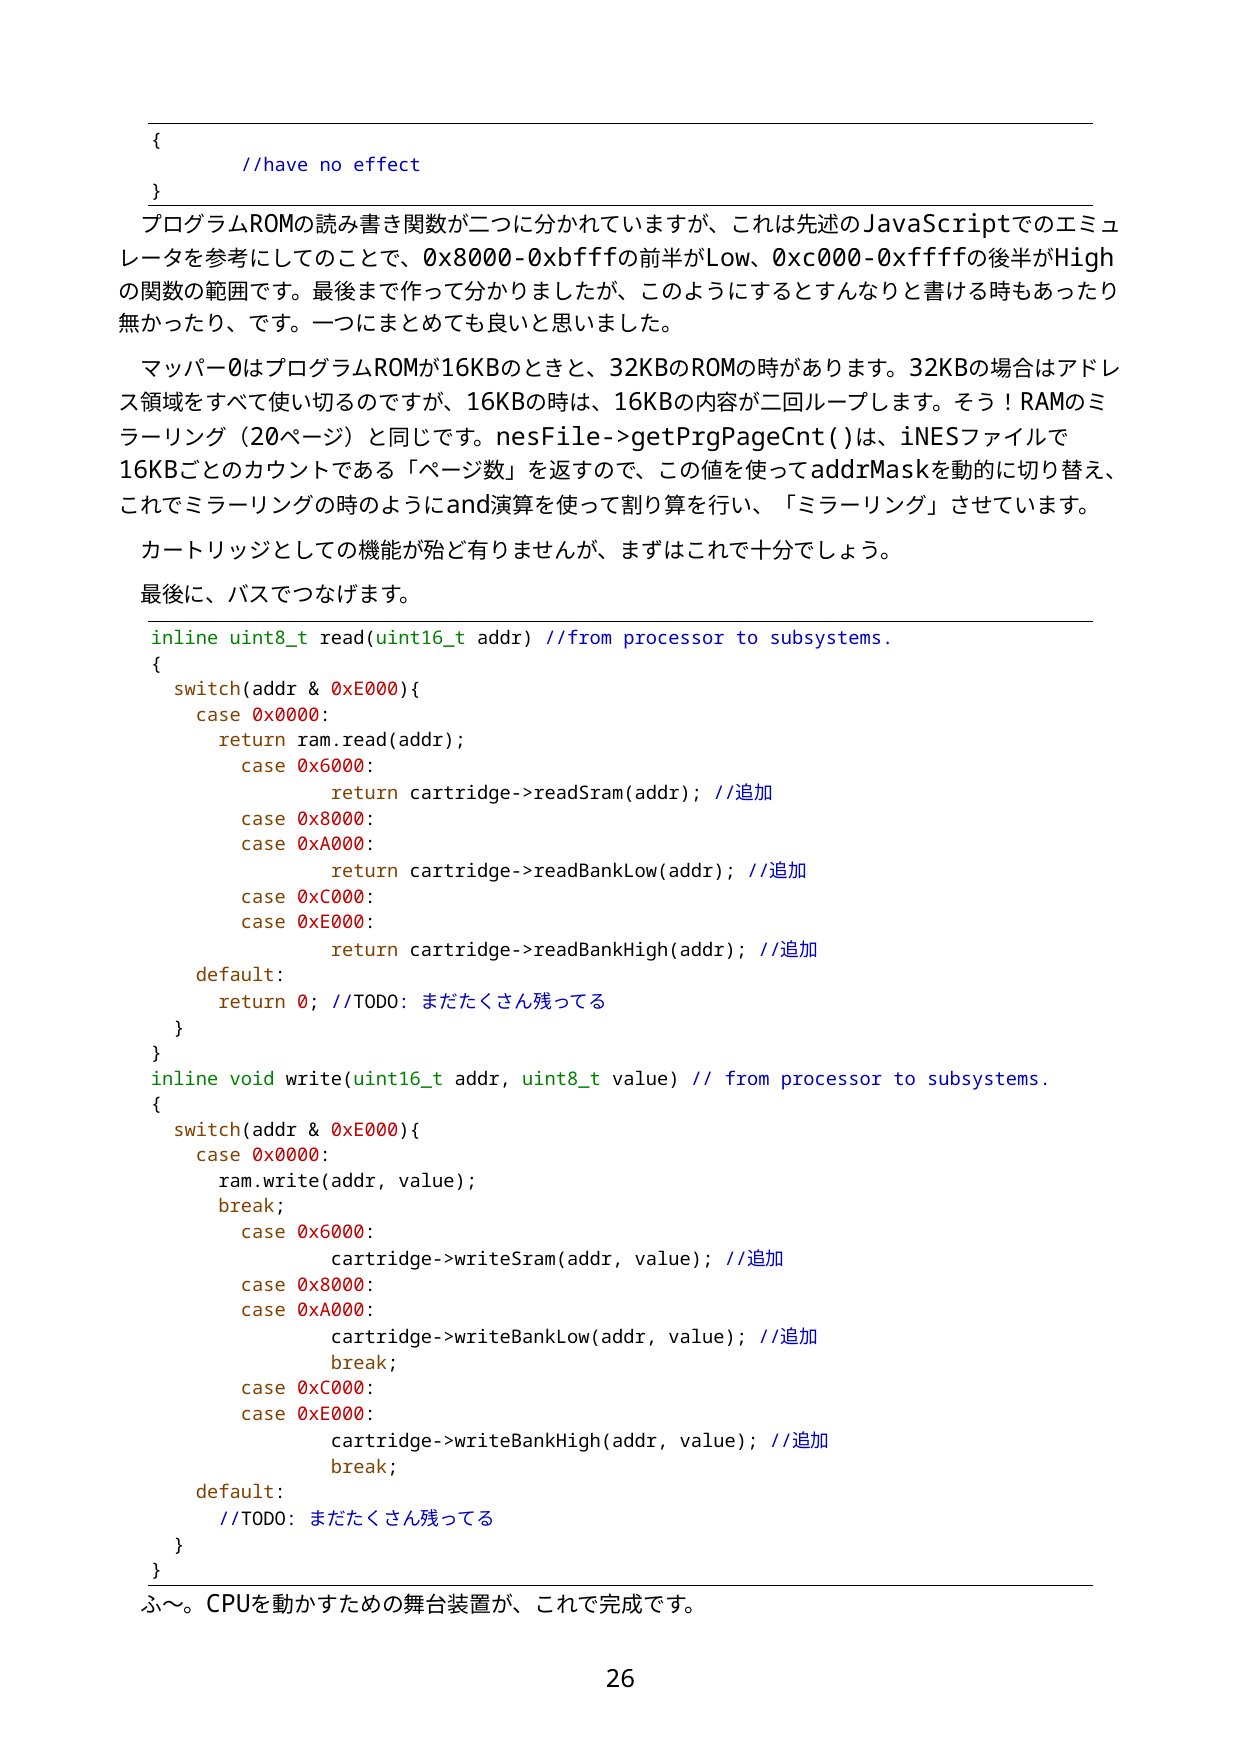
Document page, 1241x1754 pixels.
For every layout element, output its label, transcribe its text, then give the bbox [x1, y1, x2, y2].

text cartridge->writeBankLow(addr, value); //追加 [148, 1318, 1093, 1346]
text case 0xE000: [148, 1397, 1093, 1422]
text case 0xA000: [148, 827, 1093, 852]
text case 0x0000: [148, 698, 1093, 723]
text case 0xC000: [148, 1371, 1093, 1397]
text case 0x6000: [148, 1215, 1093, 1240]
text マッパー0はプログラムROMが16KBのときと、32KBのROMの時があります。32KBの場合はアドレス領域をすべて使い切るのですが、16KBの時は、16KBの内容が二回ループします。そう！RAMのミラーリング（21ページ）と同じです。nesFile->getPrgPageCnt()は、iNESファイルで16KBごとのカウントである「ページ数」を返すので、この値を使ってaddrMaskを動的に切り替え、これでミラーリングの時のようにand演算を使って割り算を行い、「ミラーリング」させています。 [118, 350, 1122, 520]
text カートリッジとしての機能が殆ど有りませんが、まずはこれで十分でしょう。 [118, 533, 1122, 564]
text case 0x6000: [148, 749, 1093, 774]
text { [148, 124, 1093, 148]
text break; [148, 1449, 1093, 1475]
text return cartridge->readBankHigh(addr); //追加 [148, 931, 1093, 958]
text case 0x0000: [148, 1138, 1093, 1164]
text switch(addr & 0xE000){ [148, 672, 1093, 698]
text switch(addr & 0xE000){ [148, 1113, 1093, 1138]
text cartridge->writeBankHigh(addr, value); //追加 [148, 1422, 1093, 1449]
text case 0xA000: [148, 1293, 1093, 1318]
text return ram.read(addr); [148, 723, 1093, 749]
text case 0x8000: [148, 801, 1093, 827]
text { [148, 1087, 1093, 1113]
text return 0; //TODO: まだたくさん残ってる [148, 983, 1093, 1011]
text case 0xC000: [148, 880, 1093, 905]
text inline uint8_t read(uint16_t addr) //from processor to subsystems. [148, 622, 1093, 647]
text default: [148, 958, 1093, 983]
text ram.write(addr, value); [148, 1164, 1093, 1189]
text } [148, 1553, 1093, 1585]
text 最後に、バスでつなげます。 [118, 577, 1122, 609]
text return cartridge->readSram(addr); //追加 [148, 774, 1093, 801]
text { [148, 647, 1093, 672]
text default: [148, 1475, 1093, 1501]
text return cartridge->readBankLow(addr); //追加 [148, 852, 1093, 880]
text break; [148, 1346, 1093, 1371]
text case 0xE000: [148, 905, 1093, 931]
text } [148, 1011, 1093, 1036]
text } [148, 174, 1093, 205]
text } [148, 1528, 1093, 1553]
text case 0x8000: [148, 1267, 1093, 1293]
text break; [148, 1189, 1093, 1215]
text //have no effect [148, 148, 1093, 174]
text } [148, 1036, 1093, 1062]
text inline void write(uint16_t addr, uint8_t value) // from processor to subsystems. [148, 1062, 1093, 1087]
text ふ～。CPUを動かすための舞台装置が、これで完成です。 [118, 1586, 1122, 1620]
text //TODO: まだたくさん残ってる [148, 1501, 1093, 1528]
text cartridge->writeSram(addr, value); //追加 [148, 1240, 1093, 1267]
text プログラムROMの読み書き関数が二つに分かれていますが、これは先述のJavaScriptでのエミュレータを参考にしてのことで、0x8000-0xbfffの前半がLow、0xc000-0xffffの後半がHighの関数の範囲です。最後まで作って分かりましたが、このようにするとすんなりと書ける時もあったり無かったり、です。一つにまとめても良いと思いました。 [118, 206, 1122, 337]
